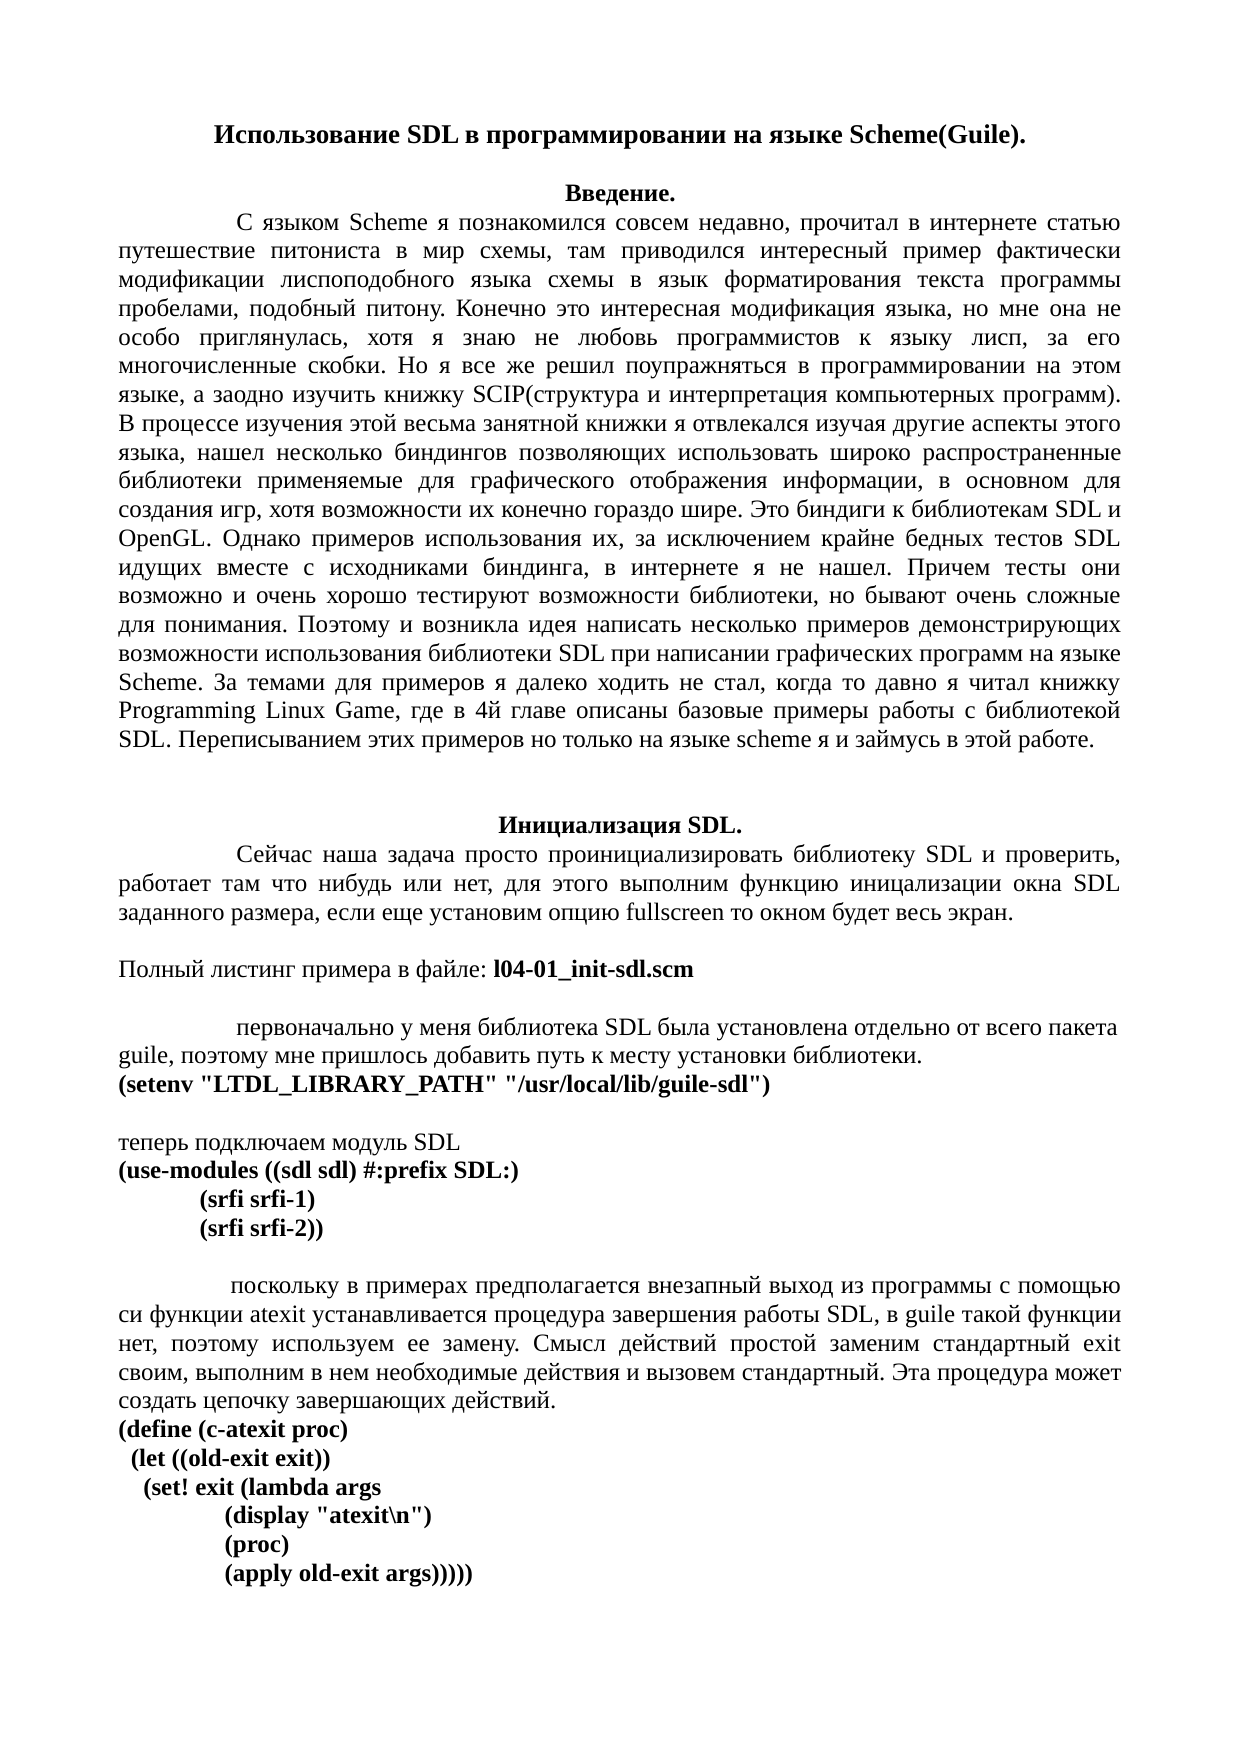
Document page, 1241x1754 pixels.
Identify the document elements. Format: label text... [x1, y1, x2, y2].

text (define (c-atexit proc) [118, 1414, 1122, 1443]
text (srfi srfi-1) [118, 1184, 1122, 1213]
text (let ((old-exit exit)) [118, 1443, 1122, 1472]
text теперь подключаем модуль SDL [118, 1127, 1122, 1156]
text (apply old-exit args))))) [118, 1558, 1122, 1587]
text (srfi srfi-2)) [118, 1213, 1122, 1242]
text (display "atexit\n") [118, 1501, 1122, 1529]
text (set! exit (lambda args [118, 1472, 1122, 1501]
text поскольку в примерах предполагается внезапный выход из программы с помощью си функции atexit устанавливается процедура завершения работы SDL, в guile такой функции нет, поэтому используем ее замену. Смысл действий простой заменим стандартный exit своим, выполним в нем необходимые действия и вызовем стандартный. Эта процедура может создать цепочку завершающих действий. [118, 1271, 1122, 1414]
text (use-modules ((sdl sdl) #:prefix SDL:) [118, 1156, 1122, 1184]
text С языком Scheme я познакомился совсем недавно, прочитал в интернете статью путешествие питониста в мир схемы, там приводился интересный пример фактически модификации лиспоподобного языка схемы в язык форматирования текста программы пробелами, подобный питону. Конечно это интересная модификация языка, но мне она не особо приглянулась, хотя я знаю не любовь программистов к языку лисп, за его многочисленные скобки. Но я все же решил поупражняться в программировании на этом языке, а заодно изучить книжку SCIP(структура и интерпретация компьютерных программ). В процессе изучения этой весьма занятной книжки я отвлекался изучая другие аспекты этого языка, нашел несколько биндингов позволяющих использовать широко распространенные библиотеки применяемые для графического отображения информации, в основном для создания игр, хотя возможности их конечно гораздо шире. Это биндиги к библиотекам SDL и OpenGL. Однако примеров использования их, за исключением крайне бедных тестов SDL идущих вместе с исходниками биндинга, в интернете я не нашел. Причем тесты они возможно и очень хорошо тестируют возможности библиотеки, но бывают очень сложные для понимания. Поэтому и возникла идея написать несколько примеров демонстрирующих возможности использования библиотеки SDL при написании графических программ на языке Scheme. За темами для примеров я далеко ходить не стал, когда то давно я читал книжку Programming Linux Game, где в 4й главе описаны базовые примеры работы с библиотекой SDL. Переписыванием этих примеров но только на языке scheme я и займусь в этой работе. [118, 207, 1122, 753]
text (setenv "LTDL_LIBRARY_PATH" "/usr/local/lib/guile-sdl") [118, 1069, 1122, 1098]
text первоначально у меня библиотека SDL была установлена отдельно от всего пакета guile, поэтому мне пришлось добавить путь к месту установки библиотеки. [118, 1012, 1122, 1069]
text Полный листинг примера в файле: l04-01_init-sdl.scm [118, 954, 1122, 983]
text Сейчас наша задача просто проинициализировать библиотеку SDL и проверить, работает там что нибудь или нет, для этого выполним функцию иницализации окна SDL заданного размера, если еще установим опцию fullscreen то окном будет весь экран. [118, 839, 1122, 926]
text (proc) [118, 1529, 1122, 1558]
text Использование SDL в программировании на языке Scheme(Guile). [118, 118, 1122, 149]
text Введение. [118, 178, 1122, 207]
text Инициализация SDL. [118, 811, 1122, 839]
